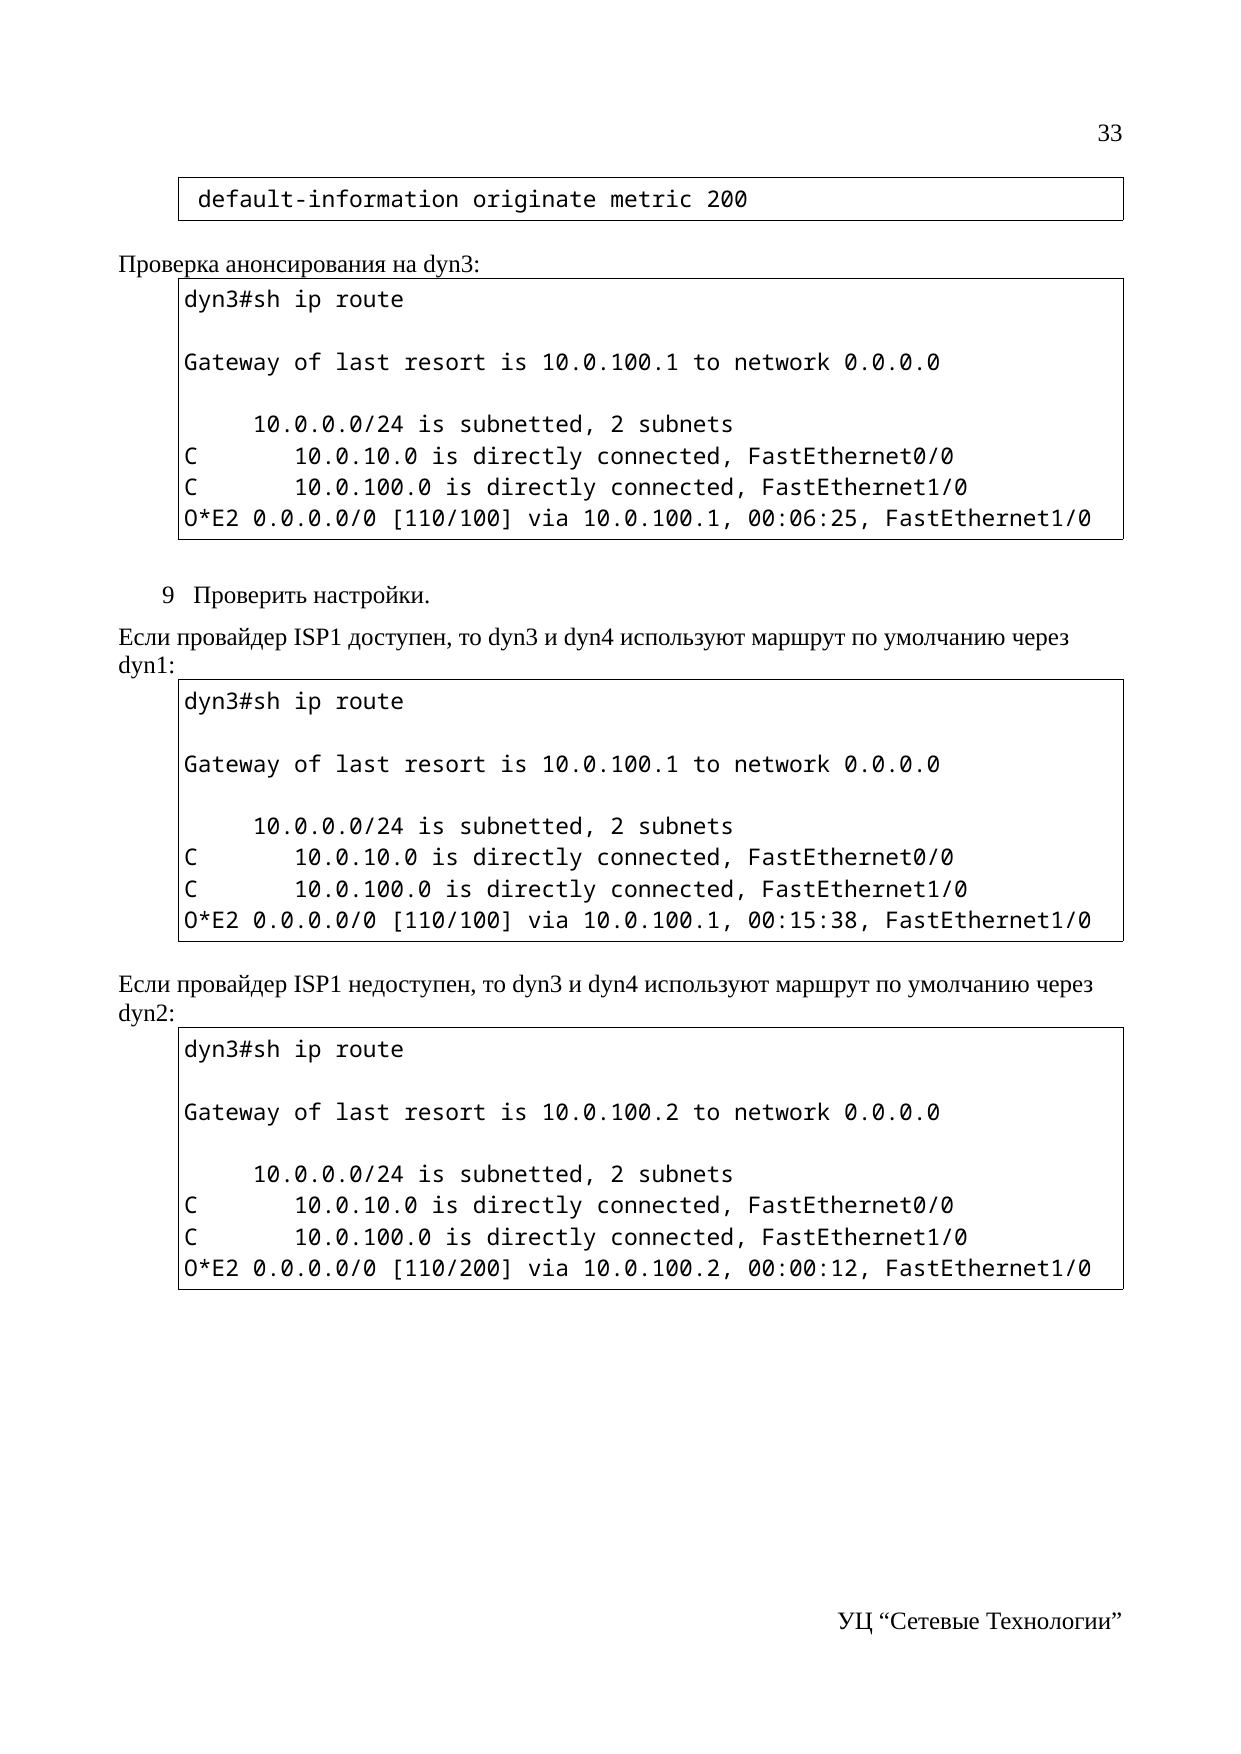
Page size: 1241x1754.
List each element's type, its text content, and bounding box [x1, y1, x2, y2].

text Проверка анонсирования на dyn3: [118, 249, 1122, 277]
text Если провайдер ISP1 доступен, то dyn3 и dyn4 используют маршрут по умолчанию через dyn1: [118, 622, 1122, 679]
table_header default-information originate metric 200 [179, 178, 1123, 220]
table_header dyn3#sh ip route Gateway of last resort is 10.0.100.2 to network 0.0.0.0 10.0.0.0/24 is subnetted, 2 subnets C 10.0.10.0 is directly connected, FastEthernet0/0 C 10.0.100.0 is directly connected, FastEthernet1/0 O*E2 0.0.0.0/0 [110/200] via 10.0.100.2, 00:00:12, FastEthernet1/0 [179, 1028, 1123, 1289]
table_header dyn3#sh ip route Gateway of last resort is 10.0.100.1 to network 0.0.0.0 10.0.0.0/24 is subnetted, 2 subnets C 10.0.10.0 is directly connected, FastEthernet0/0 C 10.0.100.0 is directly connected, FastEthernet1/0 O*E2 0.0.0.0/0 [110/100] via 10.0.100.1, 00:06:25, FastEthernet1/0 [179, 279, 1123, 539]
list Проверить настройки. [156, 580, 1122, 609]
table_header dyn3#sh ip route Gateway of last resort is 10.0.100.1 to network 0.0.0.0 10.0.0.0/24 is subnetted, 2 subnets C 10.0.10.0 is directly connected, FastEthernet0/0 C 10.0.100.0 is directly connected, FastEthernet1/0 O*E2 0.0.0.0/0 [110/100] via 10.0.100.1, 00:15:38, FastEthernet1/0 [179, 680, 1123, 941]
text Если провайдер ISP1 недоступен, то dyn3 и dyn4 используют маршрут по умолчанию через dyn2: [118, 969, 1122, 1027]
